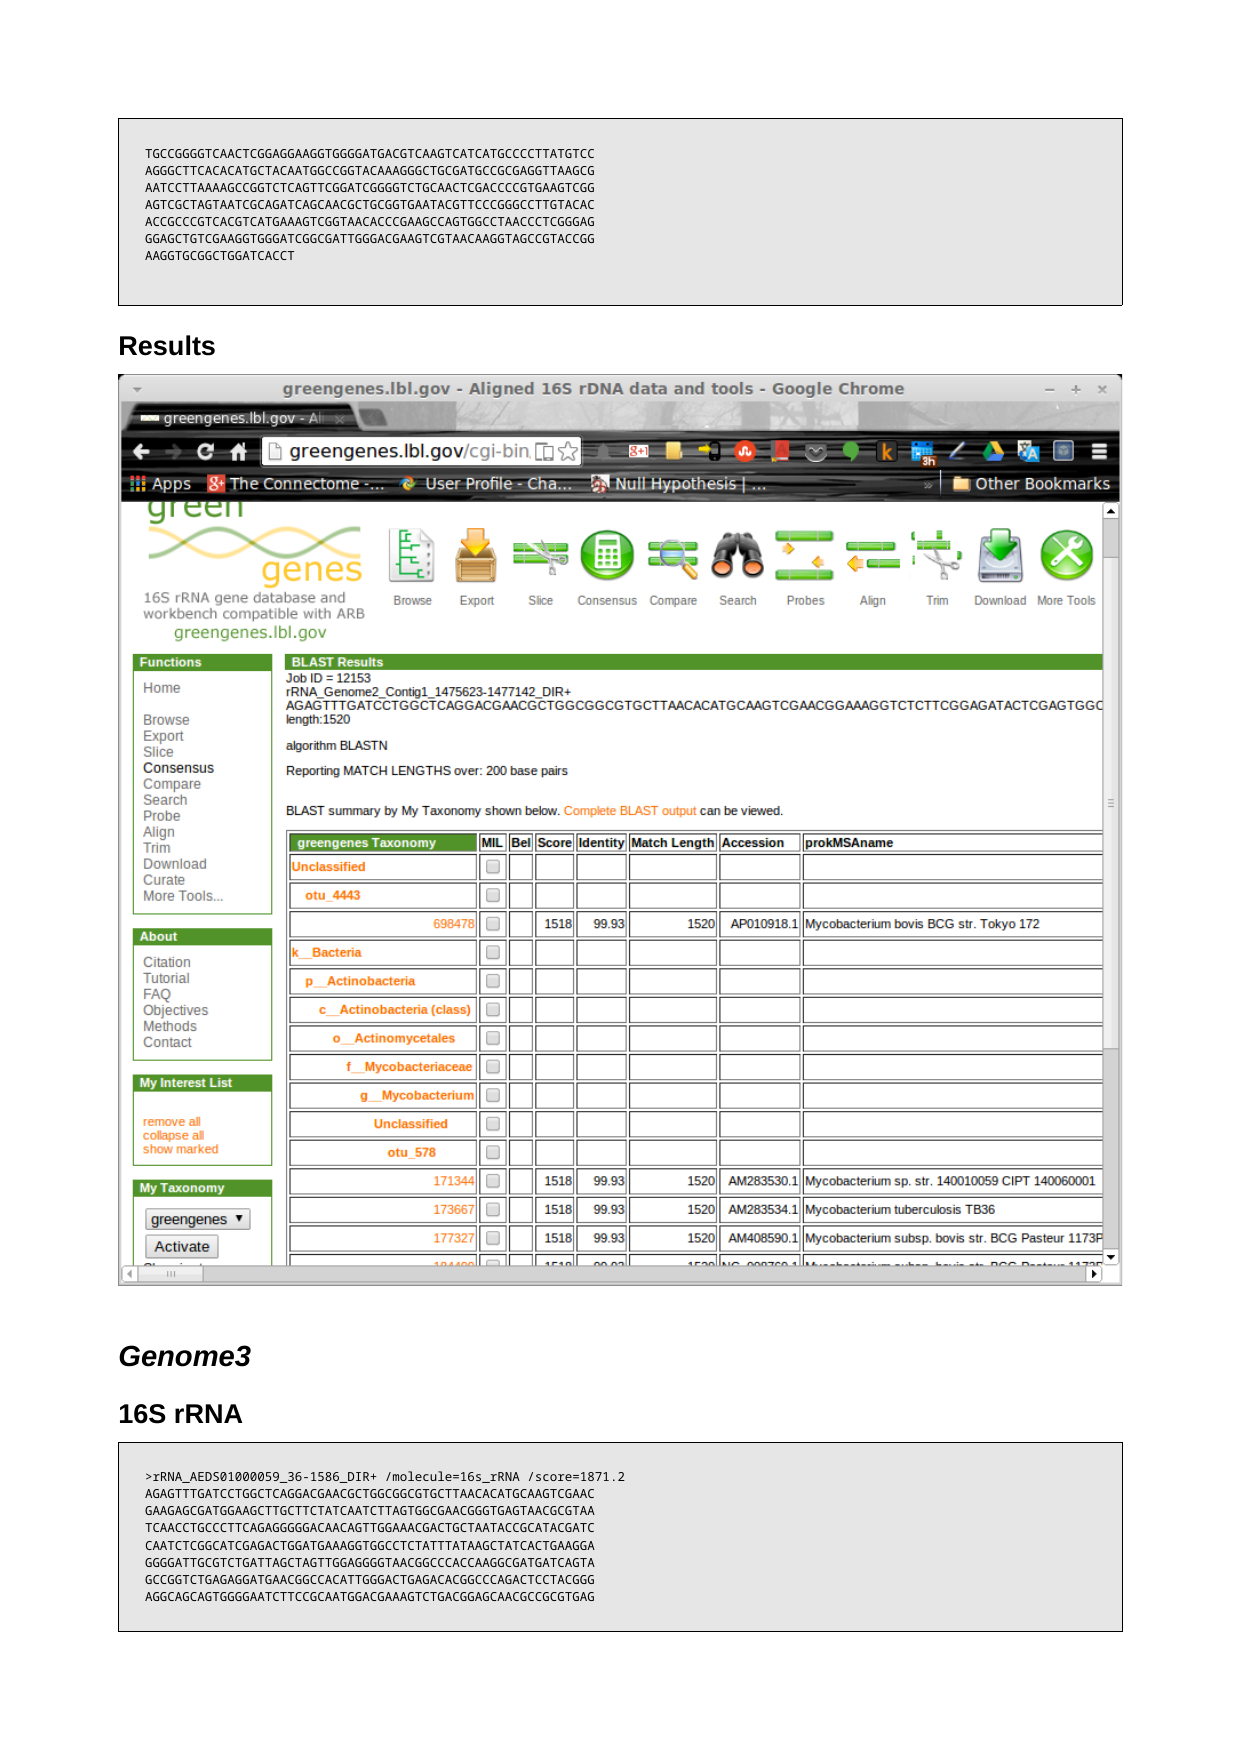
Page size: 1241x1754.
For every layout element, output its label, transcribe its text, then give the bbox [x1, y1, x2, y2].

subtitle 16S rRNA [118, 1398, 1122, 1429]
text AGGCAGCAGTGGGGAATCTTCCGCAATGGACGAAAGTCTGACGGAGCAACGCCGCGTGAG [119, 1561, 1122, 1631]
subtitle Results [118, 330, 1122, 362]
text AAGGTGCGGCTGGATCACCT [119, 221, 1122, 238]
subtitle Genome3 [118, 1339, 1122, 1373]
text AGAGTTTGATCCTGGCTCAGGACGAACGCTGGCGGCGTGCTTAACACATGCAAGTCGAAC [119, 1459, 1122, 1476]
picture [118, 374, 1123, 1286]
text AGGGCTTCACACATGCTACAATGGCCGGTACAAAGGGCTGCGATGCCGCGAGGTTAAGCG [119, 135, 1122, 152]
text >rRNA_AEDS01000059_36-1586_DIR+ /molecule=16s_rRNA /score=1871.2 [119, 1443, 1122, 1459]
text TGCCGGGGTCAACTCGGAGGAAGGTGGGGATGACGTCAAGTCATCATGCCCCTTATGTCC [119, 119, 1122, 135]
text GGGGATTGCGTCTGATTAGCTAGTTGGAGGGGTAACGGCCCACCAAGGCGATGATCAGTA [119, 1527, 1122, 1544]
text GAAGAGCGATGGAAGCTTGCTTCTATCAATCTTAGTGGCGAACGGGTGAGTAACGCGTAA [119, 1476, 1122, 1493]
text AGTCGCTAGTAATCGCAGATCAGCAACGCTGCGGTGAATACGTTCCCGGGCCTTGTACAC [119, 169, 1122, 186]
text GGAGCTGTCGAAGGTGGGATCGGCGATTGGGACGAAGTCGTAACAAGGTAGCCGTACCGG [119, 203, 1122, 221]
text CAATCTCGGCATCGAGACTGGATGAAAGGTGGCCTCTATTTATAAGCTATCACTGAAGGA [119, 1510, 1122, 1527]
text GCCGGTCTGAGAGGATGAACGGCCACATTGGGACTGAGACACGGCCCAGACTCCTACGGG [119, 1544, 1122, 1561]
text TCAACCTGCCCTTCAGAGGGGGACAACAGTTGGAAACGACTGCTAATACCGCATACGATC [119, 1493, 1122, 1510]
text AATCCTTAAAAGCCGGTCTCAGTTCGGATCGGGGTCTGCAACTCGACCCCGTGAAGTCGG [119, 152, 1122, 169]
text ACCGCCCGTCACGTCATGAAAGTCGGTAACACCCGAAGCCAGTGGCCTAACCCTCGGGAG [119, 186, 1122, 203]
